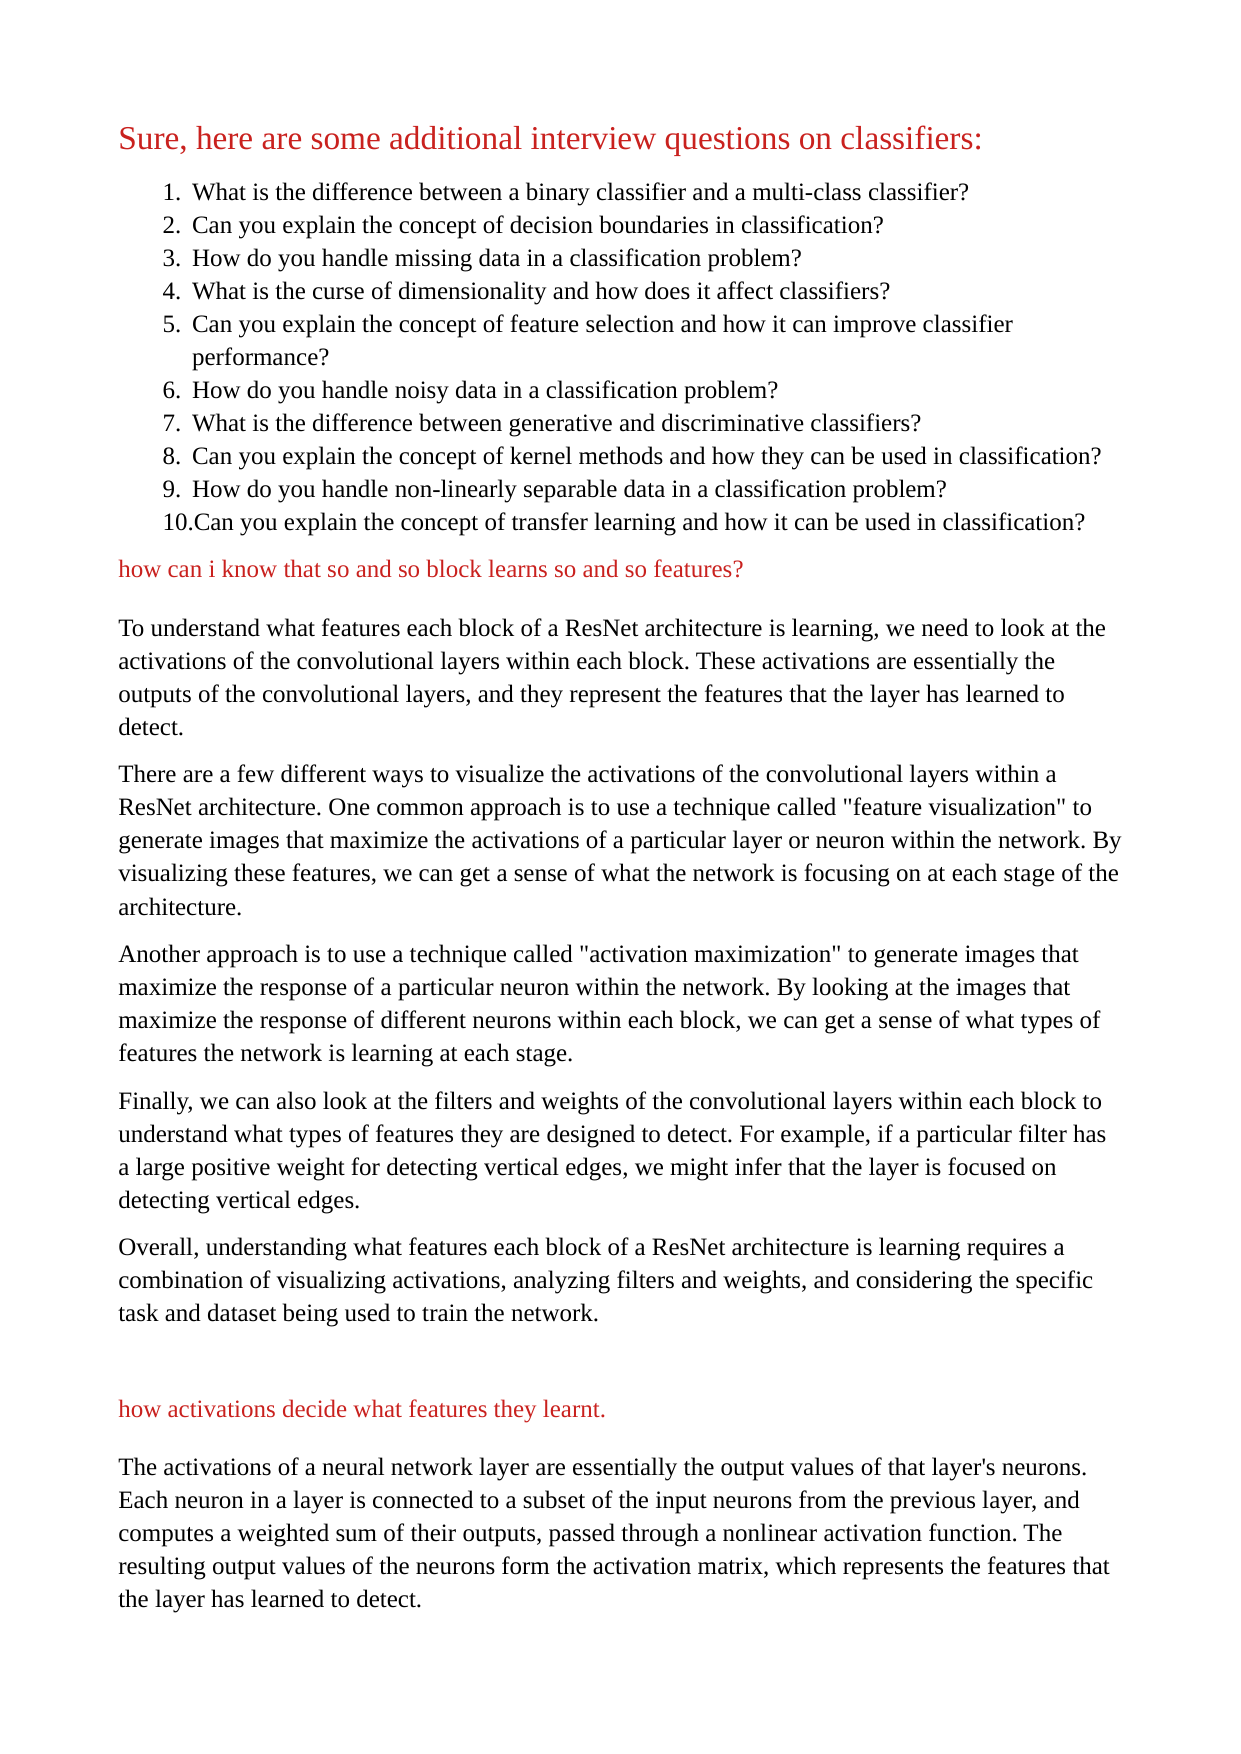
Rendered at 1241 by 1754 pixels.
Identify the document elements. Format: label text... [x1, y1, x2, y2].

text Finally, we can also look at the filters and weights of the convolutional layers within each block to understand what types of features they are designed to detect. For example, if a particular filter has a large positive weight for detecting vertical edges, we might infer that the layer is focused on detecting vertical edges. [118, 1086, 1122, 1214]
list Can you explain the concept of kernel methods and how they can be used in classification? [162, 441, 1122, 470]
text The activations of a neural network layer are essentially the output values of that layer's neurons. Each neuron in a layer is connected to a subset of the input neurons from the previous layer, and computes a weighted sum of their outputs, passed through a nonlinear activation function. The resulting output values of the neurons form the activation matrix, which represents the features that the layer has learned to detect. [118, 1452, 1122, 1613]
list How do you handle noisy data in a classification problem? [162, 375, 1122, 404]
text To understand what features each block of a ResNet architecture is learning, we need to look at the activations of the convolutional layers within each block. These activations are essentially the outputs of the convolutional layers, and they represent the features that the layer has learned to detect. [118, 613, 1122, 741]
text how can i know that so and so block learns so and so features? [118, 554, 1122, 583]
text how activations decide what features they learnt. [118, 1394, 1122, 1422]
text Sure, here are some additional interview questions on classifiers: [118, 118, 1122, 156]
list Can you explain the concept of feature selection and how it can improve classifier performance? [162, 309, 1122, 371]
list Can you explain the concept of transfer learning and how it can be used in classification? [162, 507, 1122, 536]
list Can you explain the concept of decision boundaries in classification? [162, 210, 1122, 238]
text Another approach is to use a technique called "activation maximization" to generate images that maximize the response of a particular neuron within the network. By looking at the images that maximize the response of different neurons within each block, we can get a sense of what types of features the network is learning at each stage. [118, 939, 1122, 1067]
list How do you handle missing data in a classification problem? [162, 243, 1122, 272]
text Overall, understanding what features each block of a ResNet architecture is learning requires a combination of visualizing activations, analyzing filters and weights, and considering the specific task and dataset being used to train the network. [118, 1232, 1122, 1327]
list What is the difference between generative and discriminative classifiers? [162, 408, 1122, 437]
text There are a few different ways to visualize the activations of the convolutional layers within a ResNet architecture. One common approach is to use a technique called "feature visualization" to generate images that maximize the activations of a particular layer or neuron within the network. By visualizing these features, we can get a sense of what the network is focusing on at each stage of the architecture. [118, 759, 1122, 920]
list How do you handle non-linearly separable data in a classification problem? [162, 474, 1122, 503]
list What is the curse of dimensionality and how does it affect classifiers? [162, 276, 1122, 304]
list What is the difference between a binary classifier and a multi-class classifier? [162, 177, 1122, 206]
